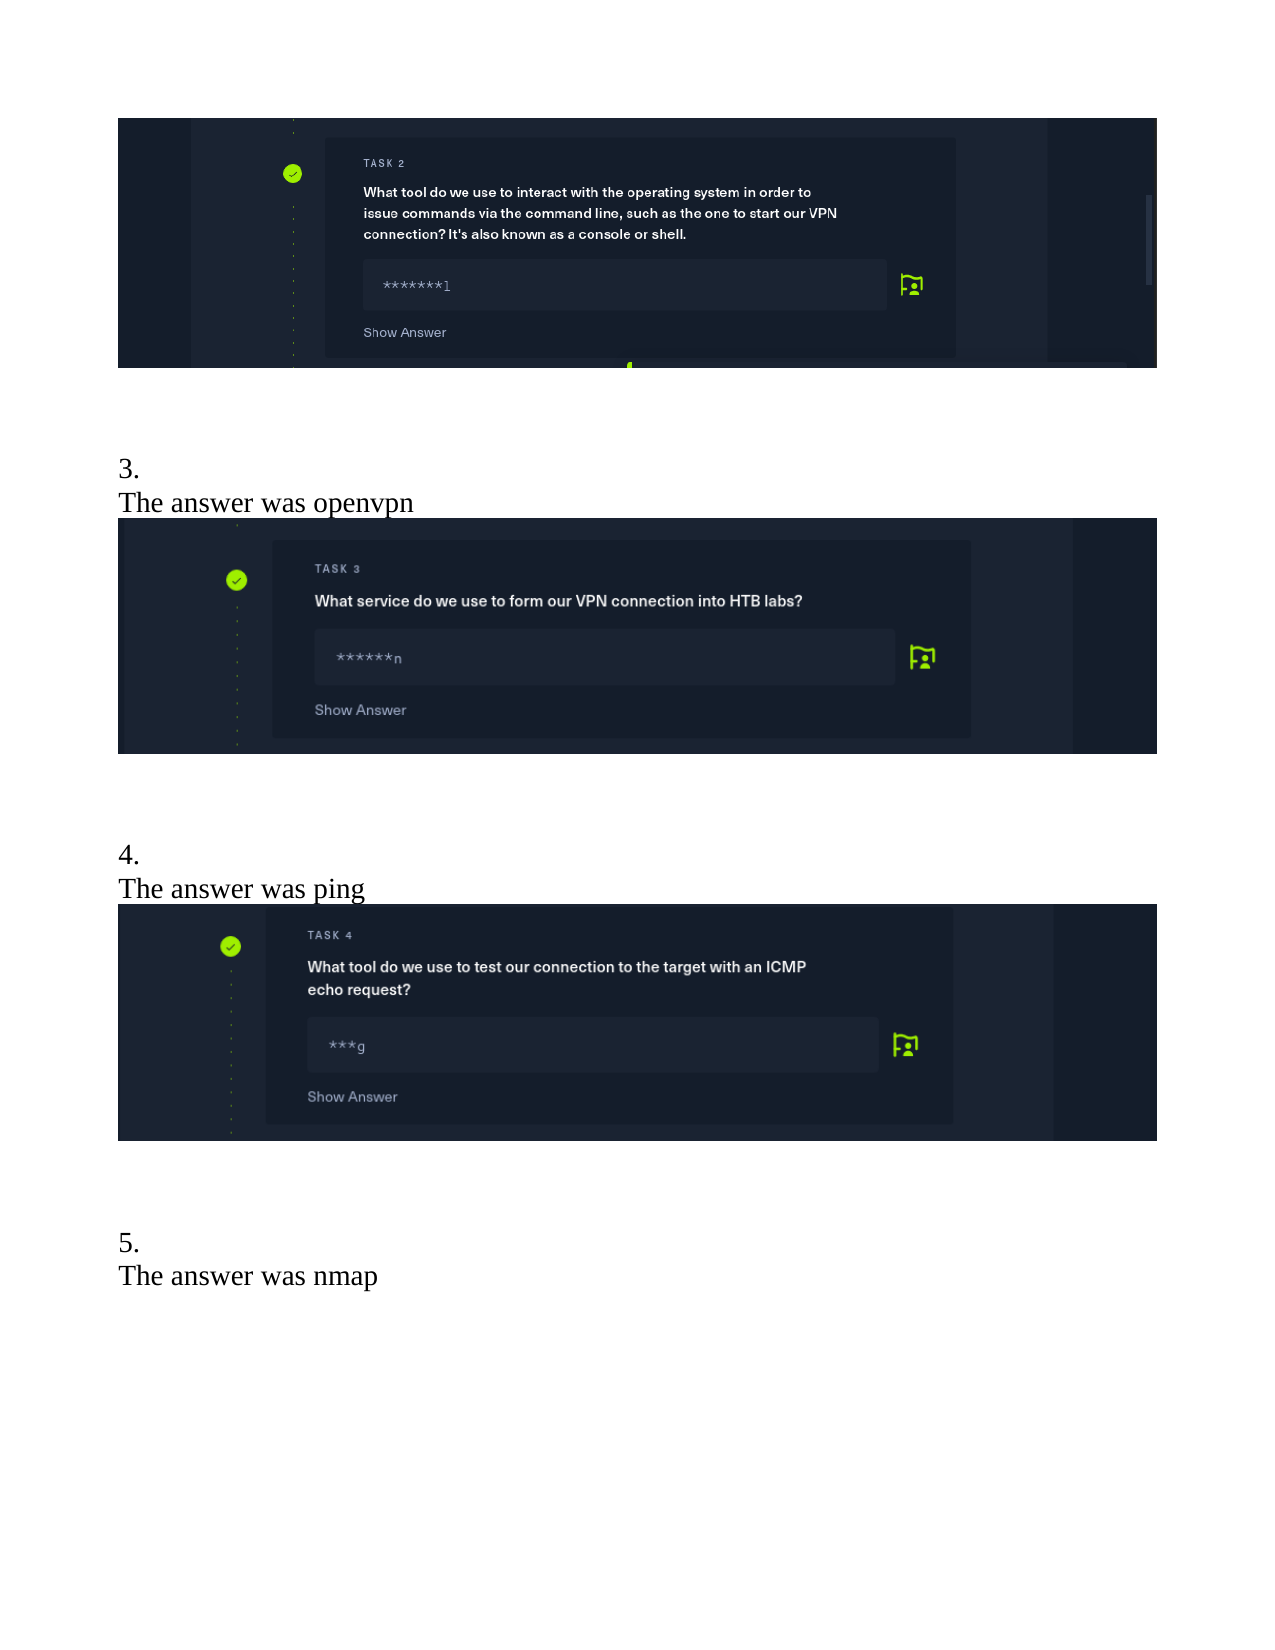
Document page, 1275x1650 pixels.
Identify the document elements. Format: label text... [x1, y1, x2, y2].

text 4. [118, 837, 1157, 871]
picture [118, 904, 1157, 1141]
text 5. [118, 1225, 1157, 1258]
text The answer was nmap [118, 1258, 1157, 1292]
picture [118, 118, 1157, 368]
text The answer was ping [118, 871, 1157, 904]
picture [118, 518, 1157, 754]
text 3. [118, 451, 1157, 485]
text The answer was openvpn [118, 485, 1157, 518]
